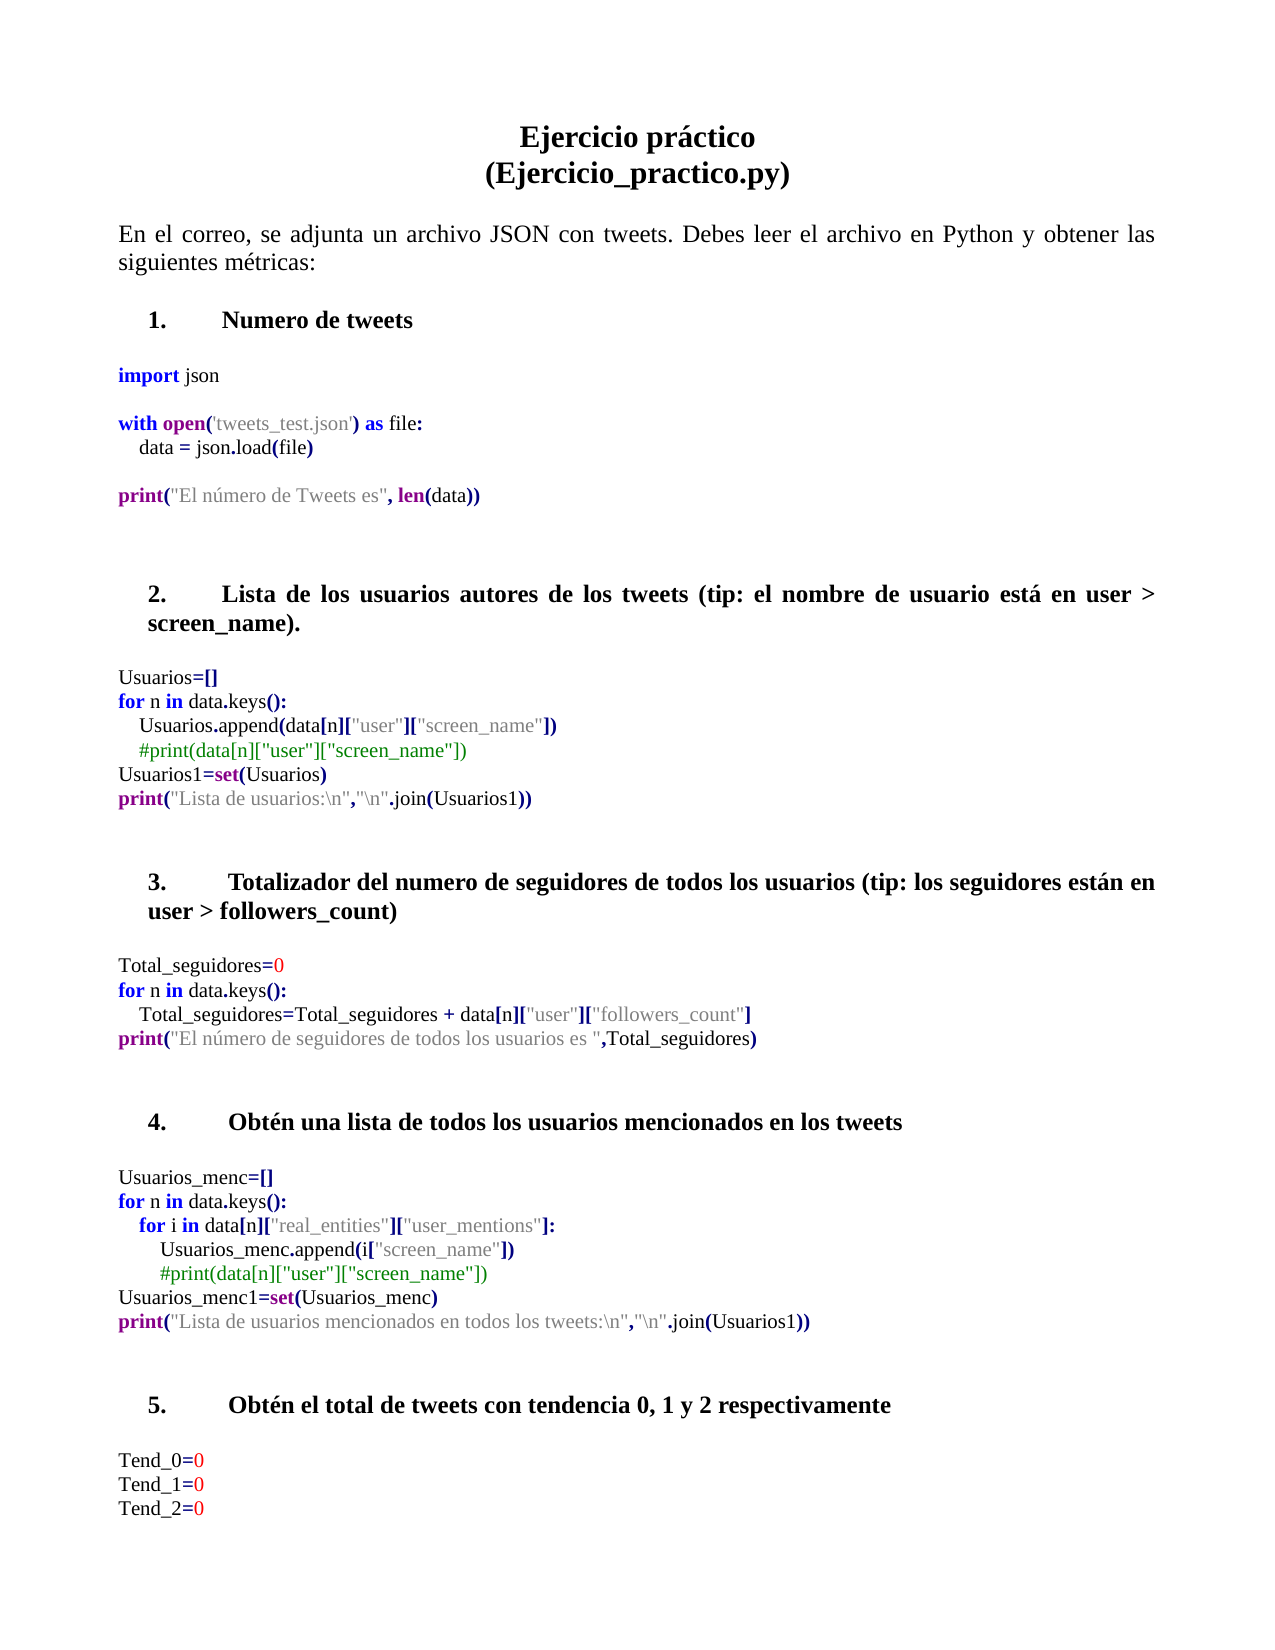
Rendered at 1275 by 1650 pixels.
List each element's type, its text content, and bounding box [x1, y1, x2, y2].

text Tend_2=0 [118, 1496, 1157, 1520]
text print("Lista de usuarios mencionados en todos los tweets:\n","\n".join(Usuarios1)) [118, 1309, 1157, 1333]
text Usuarios_menc.append(i["screen_name"]) [118, 1237, 1157, 1261]
text Usuarios=[] [118, 665, 1157, 689]
text print("El número de seguidores de todos los usuarios es ",Total_seguidores) [118, 1026, 1157, 1050]
list Lista de los usuarios autores de los tweets (tip: el nombre de usuario está en user > screen_name). [148, 579, 1157, 637]
text Usuarios1=set(Usuarios) [118, 762, 1157, 786]
text with open('tweets_test.json') as file: [118, 411, 1157, 435]
text data = json.load(file) [118, 435, 1157, 459]
list Obtén una lista de todos los usuarios mencionados en los tweets [148, 1107, 1157, 1136]
list Obtén el total de tweets con tendencia 0, 1 y 2 respectivamente [148, 1391, 1157, 1419]
text En el correo, se adjunta un archivo JSON con tweets. Debes leer el archivo en Python y obtener las siguientes métricas: [118, 219, 1157, 276]
list Numero de tweets [148, 305, 1157, 334]
list Totalizador del numero de seguidores de todos los usuarios (tip: los seguidores están en user > followers_count) [148, 867, 1157, 925]
text Usuarios.append(data[n]["user"]["screen_name"]) [118, 713, 1157, 737]
text Usuarios_menc=[] [118, 1165, 1157, 1189]
text for n in data.keys(): [118, 1189, 1157, 1213]
text (Ejercicio_practico.py) [118, 154, 1157, 190]
text Tend_1=0 [118, 1472, 1157, 1496]
text Tend_0=0 [118, 1448, 1157, 1472]
text import json [118, 362, 1157, 387]
text Total_seguidores=0 [118, 953, 1157, 977]
text print("Lista de usuarios:\n","\n".join(Usuarios1)) [118, 786, 1157, 810]
text print("El número de Tweets es", len(data)) [118, 483, 1157, 507]
text #print(data[n]["user"]["screen_name"]) [118, 1261, 1157, 1285]
text Usuarios_menc1=set(Usuarios_menc) [118, 1285, 1157, 1309]
text for n in data.keys(): [118, 689, 1157, 713]
text for i in data[n]["real_entities"]["user_mentions"]: [118, 1213, 1157, 1237]
text Ejercicio práctico [118, 118, 1157, 154]
text for n in data.keys(): [118, 977, 1157, 1002]
text #print(data[n]["user"]["screen_name"]) [118, 737, 1157, 762]
text Total_seguidores=Total_seguidores + data[n]["user"]["followers_count"] [118, 1002, 1157, 1026]
